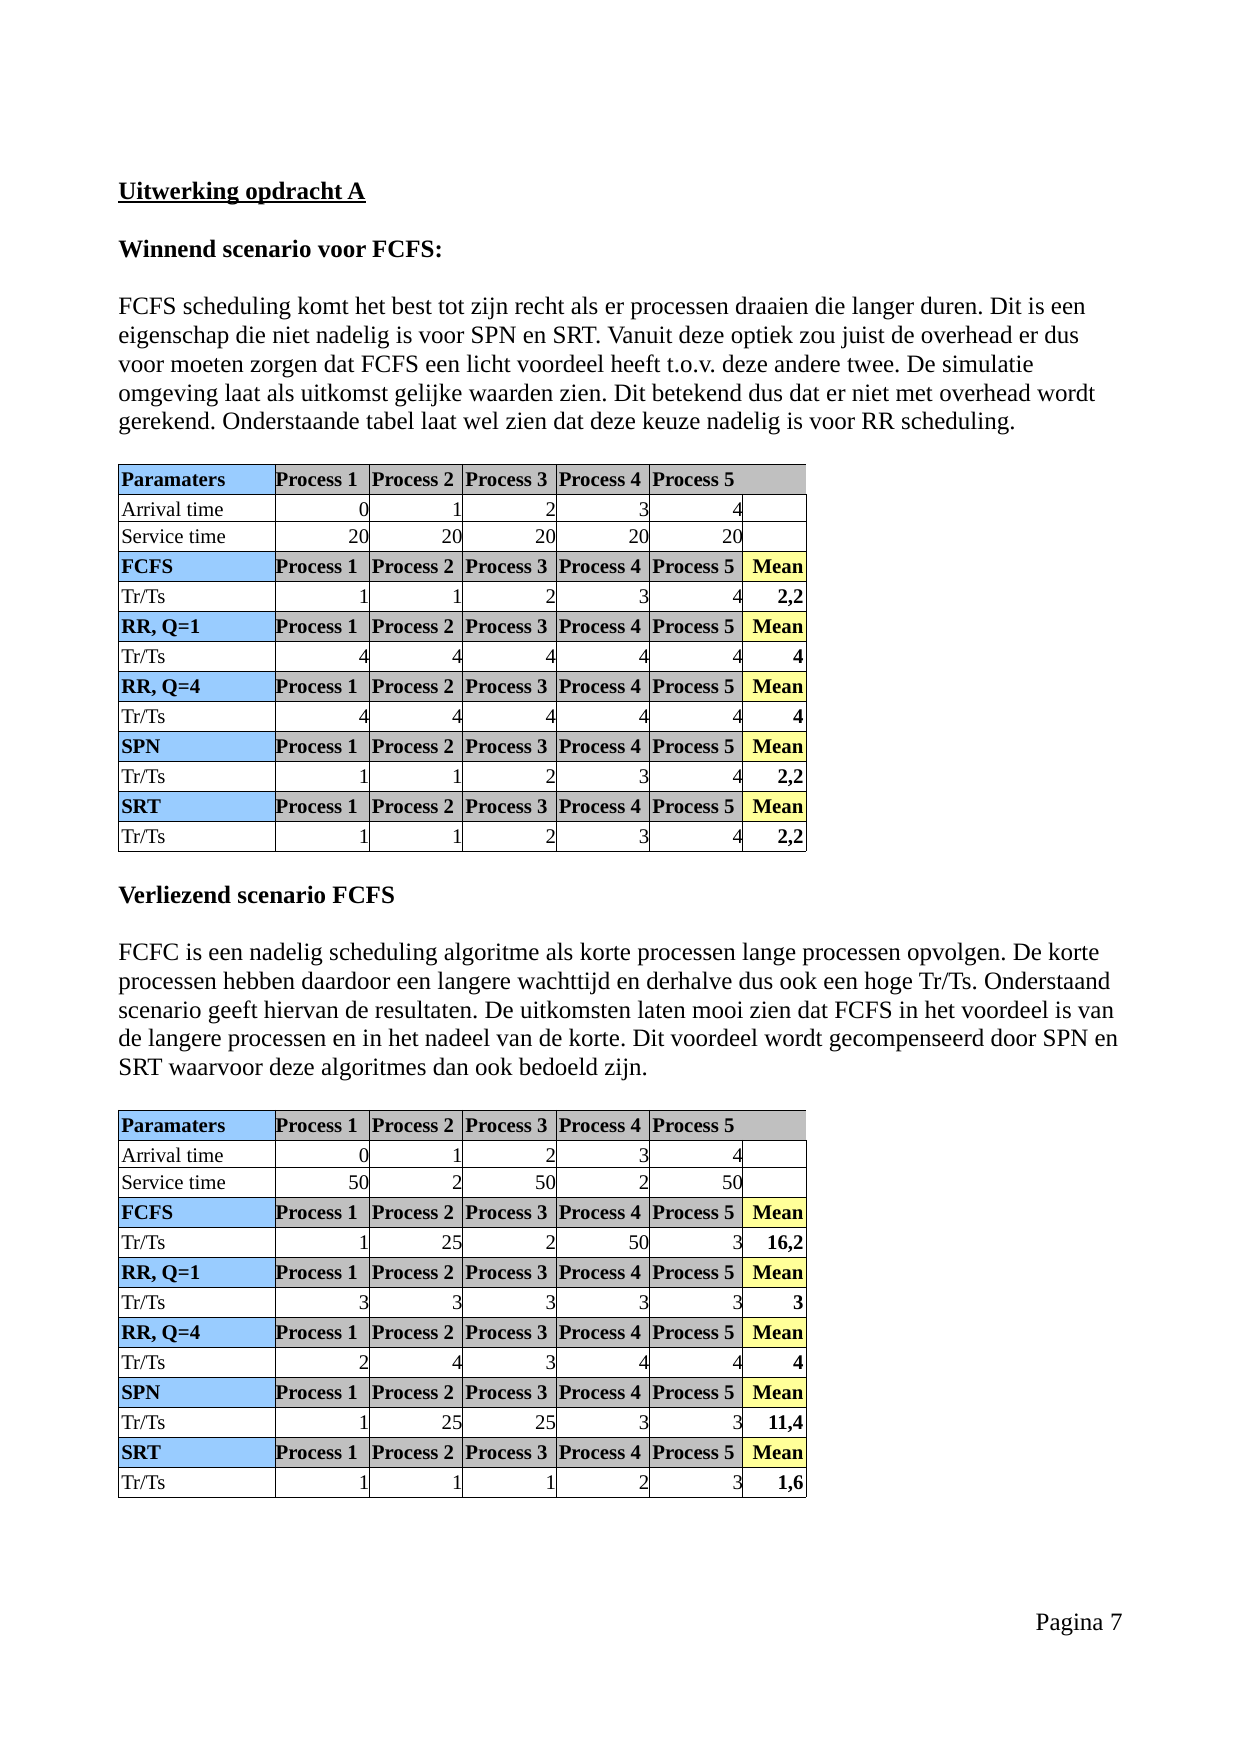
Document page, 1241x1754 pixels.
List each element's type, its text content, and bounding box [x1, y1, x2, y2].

table_cell 1 [370, 582, 462, 611]
table_cell Process 2 [370, 1258, 462, 1287]
table_cell Service time [119, 522, 275, 551]
table_header Process 4 [557, 465, 649, 494]
table_cell 4 [650, 1348, 742, 1377]
table_cell 1 [370, 1141, 462, 1167]
table_cell Process 1 [276, 612, 369, 641]
table_cell Process 3 [463, 1258, 556, 1287]
text Verliezend scenario FCFS [118, 880, 1122, 908]
table_cell Mean [743, 1438, 806, 1467]
table_cell Tr/Ts [119, 1348, 275, 1377]
table_header Process 5 [650, 465, 806, 494]
table_cell 50 [463, 1168, 556, 1197]
table_cell Mean [743, 612, 806, 641]
table_header Process 5 [650, 1111, 806, 1140]
table_cell Process 4 [557, 1378, 649, 1407]
table_cell 16,2 [743, 1228, 806, 1257]
table_cell 0 [276, 495, 369, 521]
table_cell 2 [370, 1168, 462, 1197]
table_cell 4 [650, 762, 742, 791]
table_cell 2,2 [743, 582, 806, 611]
table_cell 4 [370, 702, 462, 731]
table_cell RR, Q=1 [119, 612, 275, 641]
table_cell 20 [276, 522, 369, 551]
table_cell Process 4 [557, 612, 649, 641]
table_cell 25 [370, 1228, 462, 1257]
table_cell 50 [650, 1168, 742, 1197]
table_cell 1 [370, 1468, 462, 1497]
table_cell [743, 522, 806, 551]
table_cell Process 5 [650, 612, 742, 641]
table_cell 4 [557, 642, 649, 671]
table_header Paramaters [119, 1111, 275, 1140]
table_cell 20 [463, 522, 556, 551]
table_cell Process 3 [463, 612, 556, 641]
table_cell Tr/Ts [119, 1408, 275, 1437]
table_cell 20 [370, 522, 462, 551]
table_cell Tr/Ts [119, 1288, 275, 1317]
table_cell 4 [650, 582, 742, 611]
table_cell 1 [370, 762, 462, 791]
table_cell 3 [557, 495, 649, 521]
table_cell 3 [557, 762, 649, 791]
table_cell 20 [557, 522, 649, 551]
text Winnend scenario voor FCFS: [118, 234, 1122, 263]
table_cell Process 5 [650, 1378, 742, 1407]
table_header Process 2 [370, 1111, 462, 1140]
table_cell Process 2 [370, 612, 462, 641]
table_cell SRT [119, 792, 275, 821]
table_cell Process 2 [370, 792, 462, 821]
table_cell 2 [276, 1348, 369, 1377]
table_cell Process 5 [650, 732, 742, 761]
table_cell Tr/Ts [119, 1228, 275, 1257]
table_cell 4 [650, 495, 742, 521]
table_cell 4 [463, 642, 556, 671]
table_cell 25 [463, 1408, 556, 1437]
table_cell 1,6 [743, 1468, 806, 1497]
table_cell 2 [463, 1141, 556, 1167]
table_cell 3 [276, 1288, 369, 1317]
table_cell Tr/Ts [119, 642, 275, 671]
table_cell 3 [557, 1408, 649, 1437]
table_cell Process 4 [557, 1438, 649, 1467]
table_cell 4 [463, 702, 556, 731]
table_cell 50 [557, 1228, 649, 1257]
table_cell SPN [119, 1378, 275, 1407]
table_header Process 4 [557, 1111, 649, 1140]
table_cell Mean [743, 1318, 806, 1347]
table_cell 2,2 [743, 822, 806, 851]
table_cell 4 [650, 702, 742, 731]
table_cell [743, 1168, 806, 1197]
table_cell 4 [276, 702, 369, 731]
table_cell RR, Q=1 [119, 1258, 275, 1287]
table_cell Process 1 [276, 792, 369, 821]
table_cell Process 1 [276, 672, 369, 701]
table_cell Mean [743, 1198, 806, 1227]
table_cell 3 [463, 1348, 556, 1377]
table_cell Process 5 [650, 1438, 742, 1467]
table_cell 4 [743, 642, 806, 671]
table_cell 25 [370, 1408, 462, 1437]
table_cell 2 [463, 582, 556, 611]
table_cell 1 [276, 1408, 369, 1437]
table_cell Tr/Ts [119, 762, 275, 791]
table_cell 3 [743, 1288, 806, 1317]
table_cell Process 4 [557, 672, 649, 701]
table_cell 1 [370, 495, 462, 521]
table_cell Process 4 [557, 1318, 649, 1347]
table_cell Process 2 [370, 672, 462, 701]
table_cell 1 [276, 1228, 369, 1257]
table_cell 0 [276, 1141, 369, 1167]
table_cell Process 2 [370, 1438, 462, 1467]
table_cell 1 [276, 582, 369, 611]
table_cell 1 [370, 822, 462, 851]
table_cell Process 4 [557, 1258, 649, 1287]
table_cell 2 [557, 1468, 649, 1497]
table_cell Service time [119, 1168, 275, 1197]
table_header Process 3 [463, 1111, 556, 1140]
table_cell Process 5 [650, 1258, 742, 1287]
table_cell Process 3 [463, 1438, 556, 1467]
table_cell 11,4 [743, 1408, 806, 1437]
table_cell Mean [743, 732, 806, 761]
table_cell Process 3 [463, 732, 556, 761]
table_header Paramaters [119, 465, 275, 494]
table_header Process 3 [463, 465, 556, 494]
table_cell 1 [463, 1468, 556, 1497]
table_cell Process 1 [276, 1318, 369, 1347]
table_cell 3 [557, 1141, 649, 1167]
table_cell SPN [119, 732, 275, 761]
table_cell 50 [276, 1168, 369, 1197]
table_cell 20 [650, 522, 742, 551]
table_cell Process 3 [463, 672, 556, 701]
table_cell 2 [463, 762, 556, 791]
table_cell Process 3 [463, 1198, 556, 1227]
table_cell [743, 495, 806, 521]
table_cell Process 4 [557, 552, 649, 581]
table_cell Process 5 [650, 672, 742, 701]
table_cell 2 [557, 1168, 649, 1197]
table_cell Process 4 [557, 792, 649, 821]
table_cell FCFS [119, 1198, 275, 1227]
table_cell Process 3 [463, 1378, 556, 1407]
table_cell 2 [463, 1228, 556, 1257]
table_cell Process 1 [276, 1378, 369, 1407]
table_cell 4 [370, 1348, 462, 1377]
table_cell 3 [650, 1288, 742, 1317]
table_cell Process 1 [276, 1198, 369, 1227]
table_cell Process 1 [276, 1438, 369, 1467]
table_cell Mean [743, 1378, 806, 1407]
table_cell Mean [743, 672, 806, 701]
table_cell 4 [650, 1141, 742, 1167]
table_cell Mean [743, 792, 806, 821]
table_cell Tr/Ts [119, 702, 275, 731]
table_cell 3 [557, 582, 649, 611]
table_cell 3 [370, 1288, 462, 1317]
table_cell Process 5 [650, 1318, 742, 1347]
table_cell 4 [743, 1348, 806, 1377]
table_header Process 2 [370, 465, 462, 494]
table_cell 2 [463, 495, 556, 521]
table_cell 4 [370, 642, 462, 671]
table_cell 3 [650, 1468, 742, 1497]
table_cell 3 [650, 1408, 742, 1437]
text Uitwerking opdracht A [118, 176, 1122, 205]
table_cell 4 [650, 822, 742, 851]
table_cell Process 2 [370, 1378, 462, 1407]
table_cell Process 1 [276, 732, 369, 761]
table_cell 3 [557, 822, 649, 851]
table_cell RR, Q=4 [119, 672, 275, 701]
table_cell Arrival time [119, 495, 275, 521]
table_cell FCFS [119, 552, 275, 581]
table_cell [743, 1141, 806, 1167]
table_cell Process 1 [276, 552, 369, 581]
table_cell Process 1 [276, 1258, 369, 1287]
table_cell Arrival time [119, 1141, 275, 1167]
table_cell 3 [463, 1288, 556, 1317]
table_cell Process 2 [370, 552, 462, 581]
table_header Process 1 [276, 465, 369, 494]
table_cell Process 3 [463, 552, 556, 581]
table_cell Process 5 [650, 1198, 742, 1227]
table_cell Process 5 [650, 792, 742, 821]
table_cell 1 [276, 822, 369, 851]
table_cell Tr/Ts [119, 822, 275, 851]
table_cell Process 2 [370, 732, 462, 761]
table_cell Process 3 [463, 792, 556, 821]
table_cell Process 5 [650, 552, 742, 581]
table_cell 4 [276, 642, 369, 671]
text FCFC is een nadelig scheduling algoritme als korte processen lange processen opvolgen. De korte processen hebben daardoor een langere wachttijd en derhalve dus ook een hoge Tr/Ts. Onderstaand scenario geeft hiervan de resultaten. De uitkomsten laten mooi zien dat FCFS in het voordeel is van de langere processen en in het nadeel van de korte. Dit voordeel wordt gecompenseerd door SPN en SRT waarvoor deze algoritmes dan ook bedoeld zijn. [118, 937, 1122, 1081]
table_cell Mean [743, 1258, 806, 1287]
table_cell Process 4 [557, 732, 649, 761]
table_cell Process 3 [463, 1318, 556, 1347]
table_cell 2,2 [743, 762, 806, 791]
table_cell Tr/Ts [119, 1468, 275, 1497]
table_cell 3 [557, 1288, 649, 1317]
text FCFS scheduling komt het best tot zijn recht als er processen draaien die langer duren. Dit is een eigenschap die niet nadelig is voor SPN en SRT. Vanuit deze optiek zou juist de overhead er dus voor moeten zorgen dat FCFS een licht voordeel heeft t.o.v. deze andere twee. De simulatie omgeving laat als uitkomst gelijke waarden zien. Dit betekend dus dat er niet met overhead wordt gerekend. Onderstaande tabel laat wel zien dat deze keuze nadelig is voor RR scheduling. [118, 291, 1122, 435]
table_cell Process 2 [370, 1198, 462, 1227]
table_cell 4 [650, 642, 742, 671]
table_cell SRT [119, 1438, 275, 1467]
table_cell 1 [276, 1468, 369, 1497]
table_cell 1 [276, 762, 369, 791]
table_cell Process 2 [370, 1318, 462, 1347]
table_cell 2 [463, 822, 556, 851]
table_cell RR, Q=4 [119, 1318, 275, 1347]
table_cell 4 [743, 702, 806, 731]
table_cell Mean [743, 552, 806, 581]
table_header Process 1 [276, 1111, 369, 1140]
table_cell Tr/Ts [119, 582, 275, 611]
table_cell Process 4 [557, 1198, 649, 1227]
table_cell 4 [557, 702, 649, 731]
table_cell 3 [650, 1228, 742, 1257]
table_cell 4 [557, 1348, 649, 1377]
